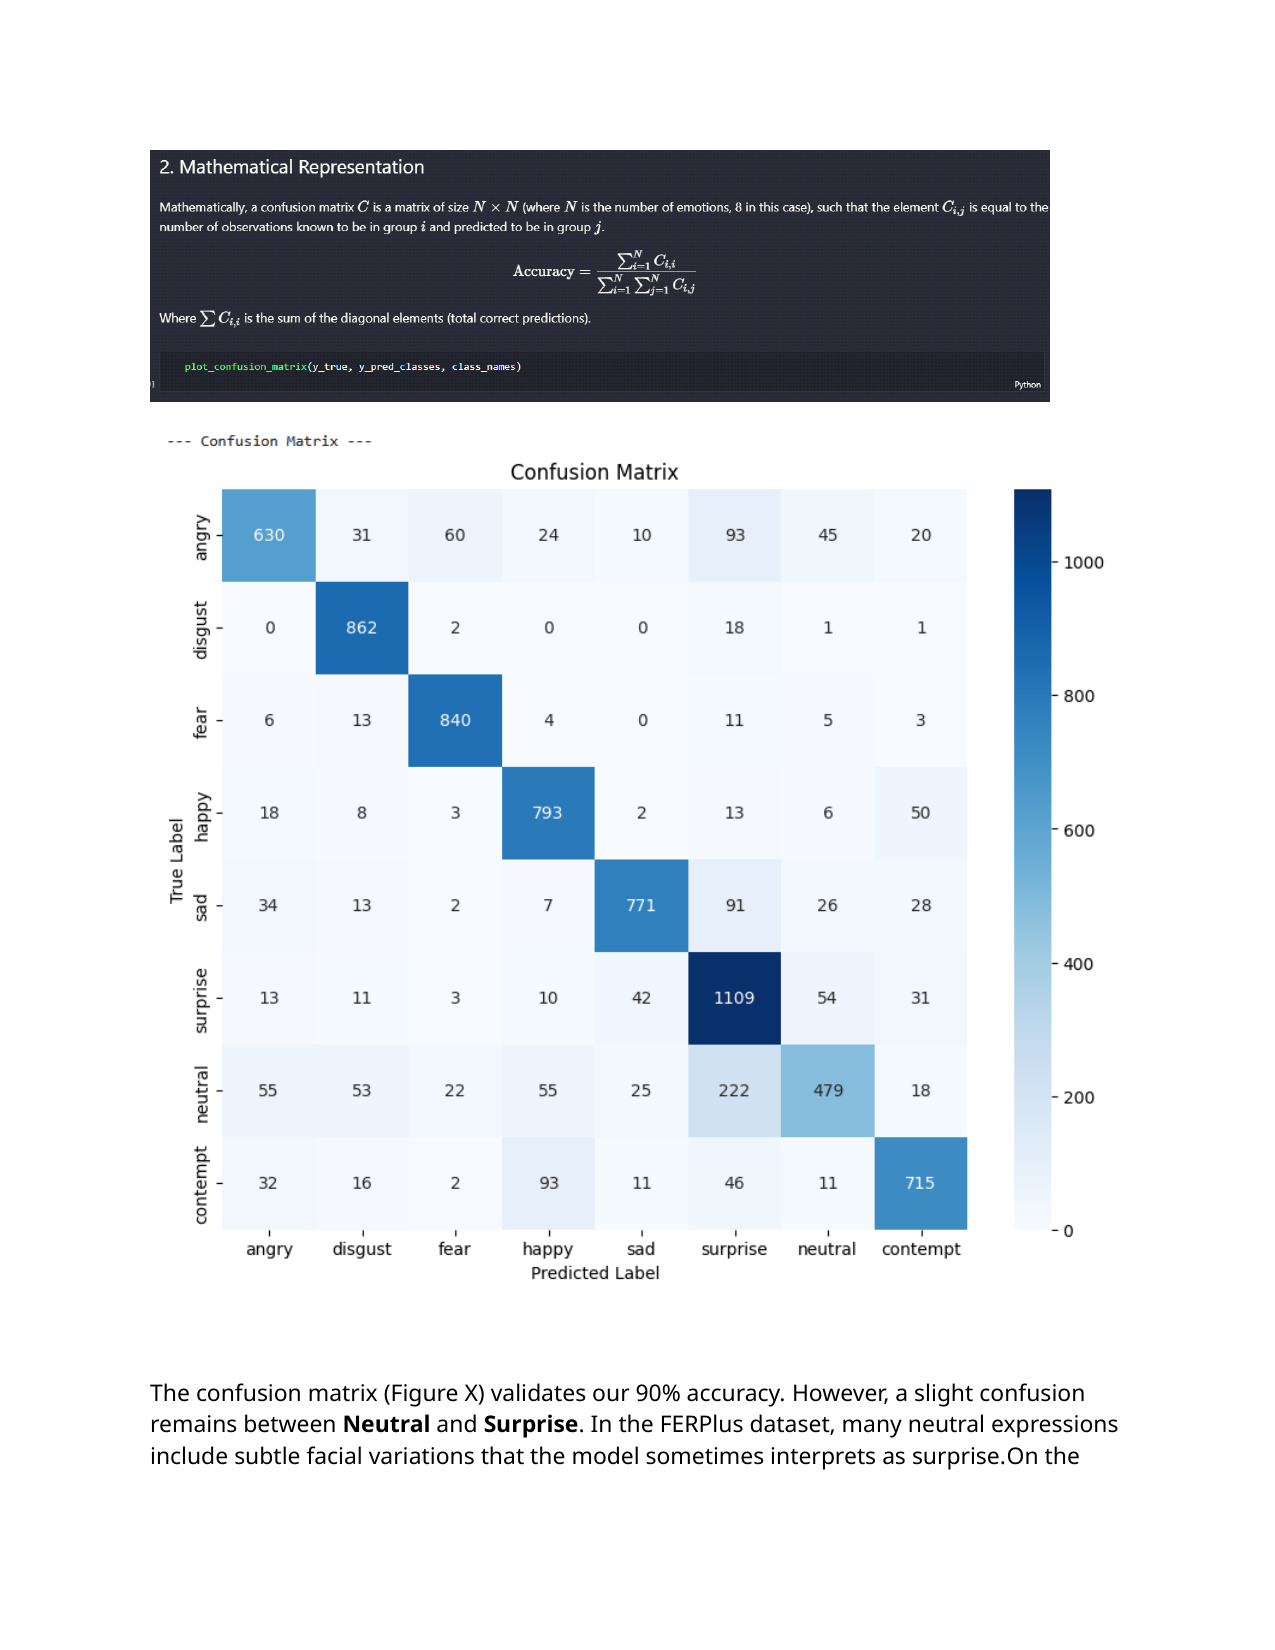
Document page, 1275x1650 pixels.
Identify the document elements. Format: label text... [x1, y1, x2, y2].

text The confusion matrix (Figure X) validates our 90% accuracy. However, a slight confusion remains between Neutral and Surprise. In the FERPlus dataset, many neutral expressions include subtle facial variations that the model sometimes interprets as surprise.On the [150, 1377, 1125, 1471]
